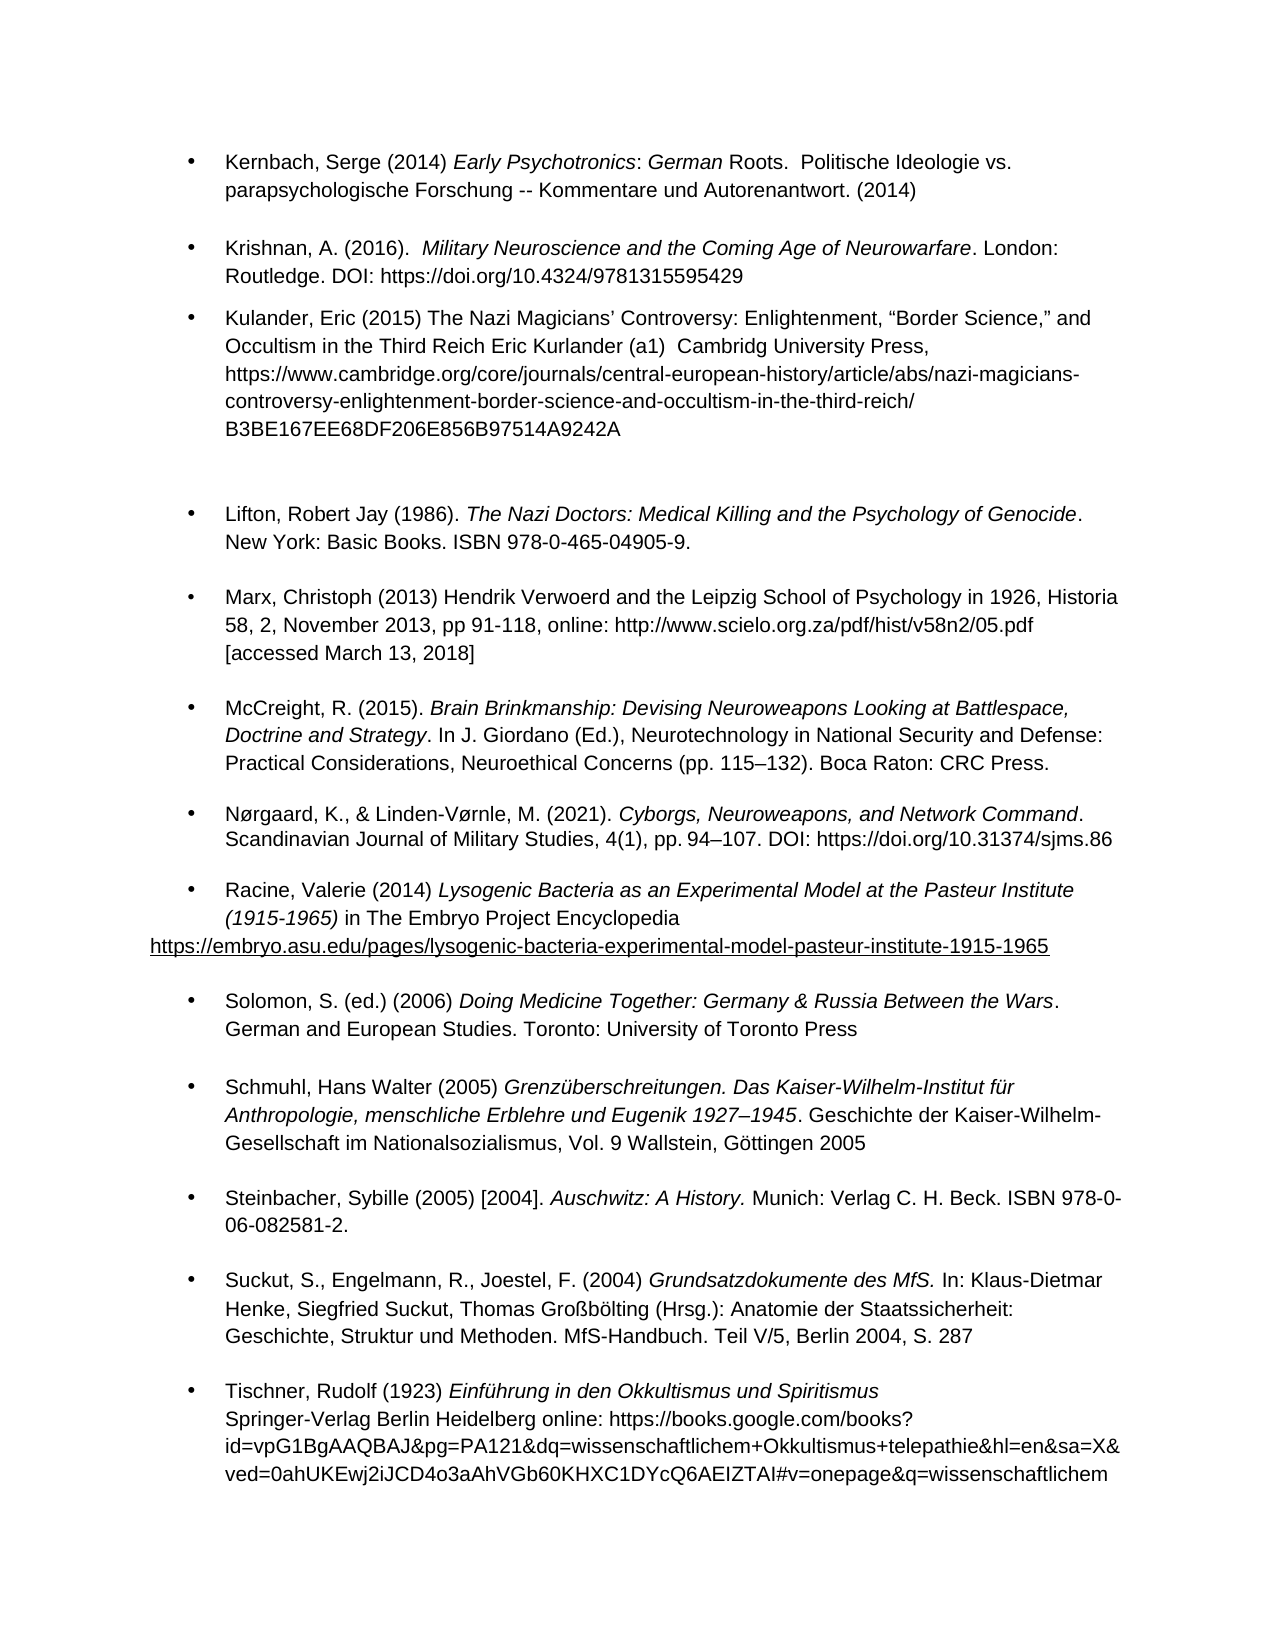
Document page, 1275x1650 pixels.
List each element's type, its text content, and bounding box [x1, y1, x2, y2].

list Schmuhl, Hans Walter (2005) Grenzüberschreitungen. Das Kaiser-Wilhelm-Institut für Anthropologie, menschliche Erblehre und Eugenik 1927–1945. Geschichte der Kaiser-Wilhelm-Gesellschaft im Nationalsozialismus, Vol. 9 Wallstein, Göttingen 2005 [187, 1075, 1125, 1154]
list Racine, Valerie (2014) Lysogenic Bacteria as an Experimental Model at the Pasteur Institute (1915-1965) in The Embryo Project Encyclopedia [187, 878, 1125, 930]
list Suckut, S., Engelmann, R., Joestel, F. (2004) Grundsatzdokumente des MfS. In: Klaus-Dietmar Henke, Siegfried Suckut, Thomas Großbölting (Hrsg.): Anatomie der Staatssicherheit: Geschichte, Struktur und Methoden. MfS-Handbuch. Teil V/5, Berlin 2004, S. 287 [187, 1268, 1125, 1348]
list McCreight, R. (2015). Brain Brinkmanship: Devising Neuroweapons Looking at Battlespace, Doctrine and Strategy. In J. Giordano (Ed.), Neurotechnology in National Security and Defense: Practical Considerations, Neuroethical Concerns (pp. 115–132). Boca Raton: CRC Press. [187, 695, 1125, 775]
list Nørgaard, K., & Linden-Vørnle, M. (2021). Cyborgs, Neuroweapons, and Network Command. Scandinavian Journal of Military Studies, 4(1), pp. 94–107. DOI: https://doi.org/10.31374/sjms.86 [187, 802, 1125, 851]
list Tischner, Rudolf (1923) Einführung in den Okkultismus und Spiritismus Springer-Verlag Berlin Heidelberg online: https://books.google.com/books?id=vpG1BgAAQBAJ&pg=PA121&dq=wissenschaftlichem+Okkultismus+telepathie&hl=en&sa=X&ved=0ahUKEwj2iJCD4o3aAhVGb60KHXC1DYcQ6AEIZTAI#v=onepage&q=wissenschaftlichem [187, 1379, 1125, 1486]
list Marx, Christoph (2013) Hendrik Verwoerd and the Leipzig School of Psychology in 1926, Historia 58, 2, November 2013, pp 91-118, online: http://www.scielo.org.za/pdf/hist/v58n2/05.pdf [accessed March 13, 2018] [187, 585, 1125, 664]
list Krishnan, A. (2016). Military Neuroscience and the Coming Age of Neurowarfare. London: Routledge. DOI: https://doi.org/10.4324/9781315595429 [187, 236, 1125, 288]
list Steinbacher, Sybille (2005) [2004]. Auschwitz: A History. Munich: Verlag C. H. Beck. ISBN 978-0-06-082581-2. [187, 1185, 1125, 1237]
list Solomon, S. (ed.) (2006) Doing Medicine Together: Germany & Russia Between the Wars. German and European Studies. Toronto: University of Toronto Press [187, 989, 1125, 1071]
list Kulander, Eric (2015) The Nazi Magicians’ Controversy: Enlightenment, “Border Science,” and Occultism in the Third Reich Eric Kurlander (a1) Cambridg University Press, https://www.cambridge.org/core/journals/central-european-history/article/abs/nazi-magicians-controversy-enlightenment-border-science-and-occultism-in-the-third-reich/B3BE167EE68DF206E856B97514A9242A [187, 306, 1125, 471]
text https://embryo.asu.edu/pages/lysogenic-bacteria-experimental-model-pasteur-institute-1915-1965 [150, 934, 1125, 958]
list Kernbach, Serge (2014) Early Psychotronics: German Roots. Politische Ideologie vs. parapsychologische Forschung -- Kommentare und Autorenantwort. (2014) [187, 150, 1125, 232]
list Lifton, Robert Jay (1986). The Nazi Doctors: Medical Killing and the Psychology of Genocide. New York: Basic Books. ISBN 978-0-465-04905-9. [187, 502, 1125, 554]
